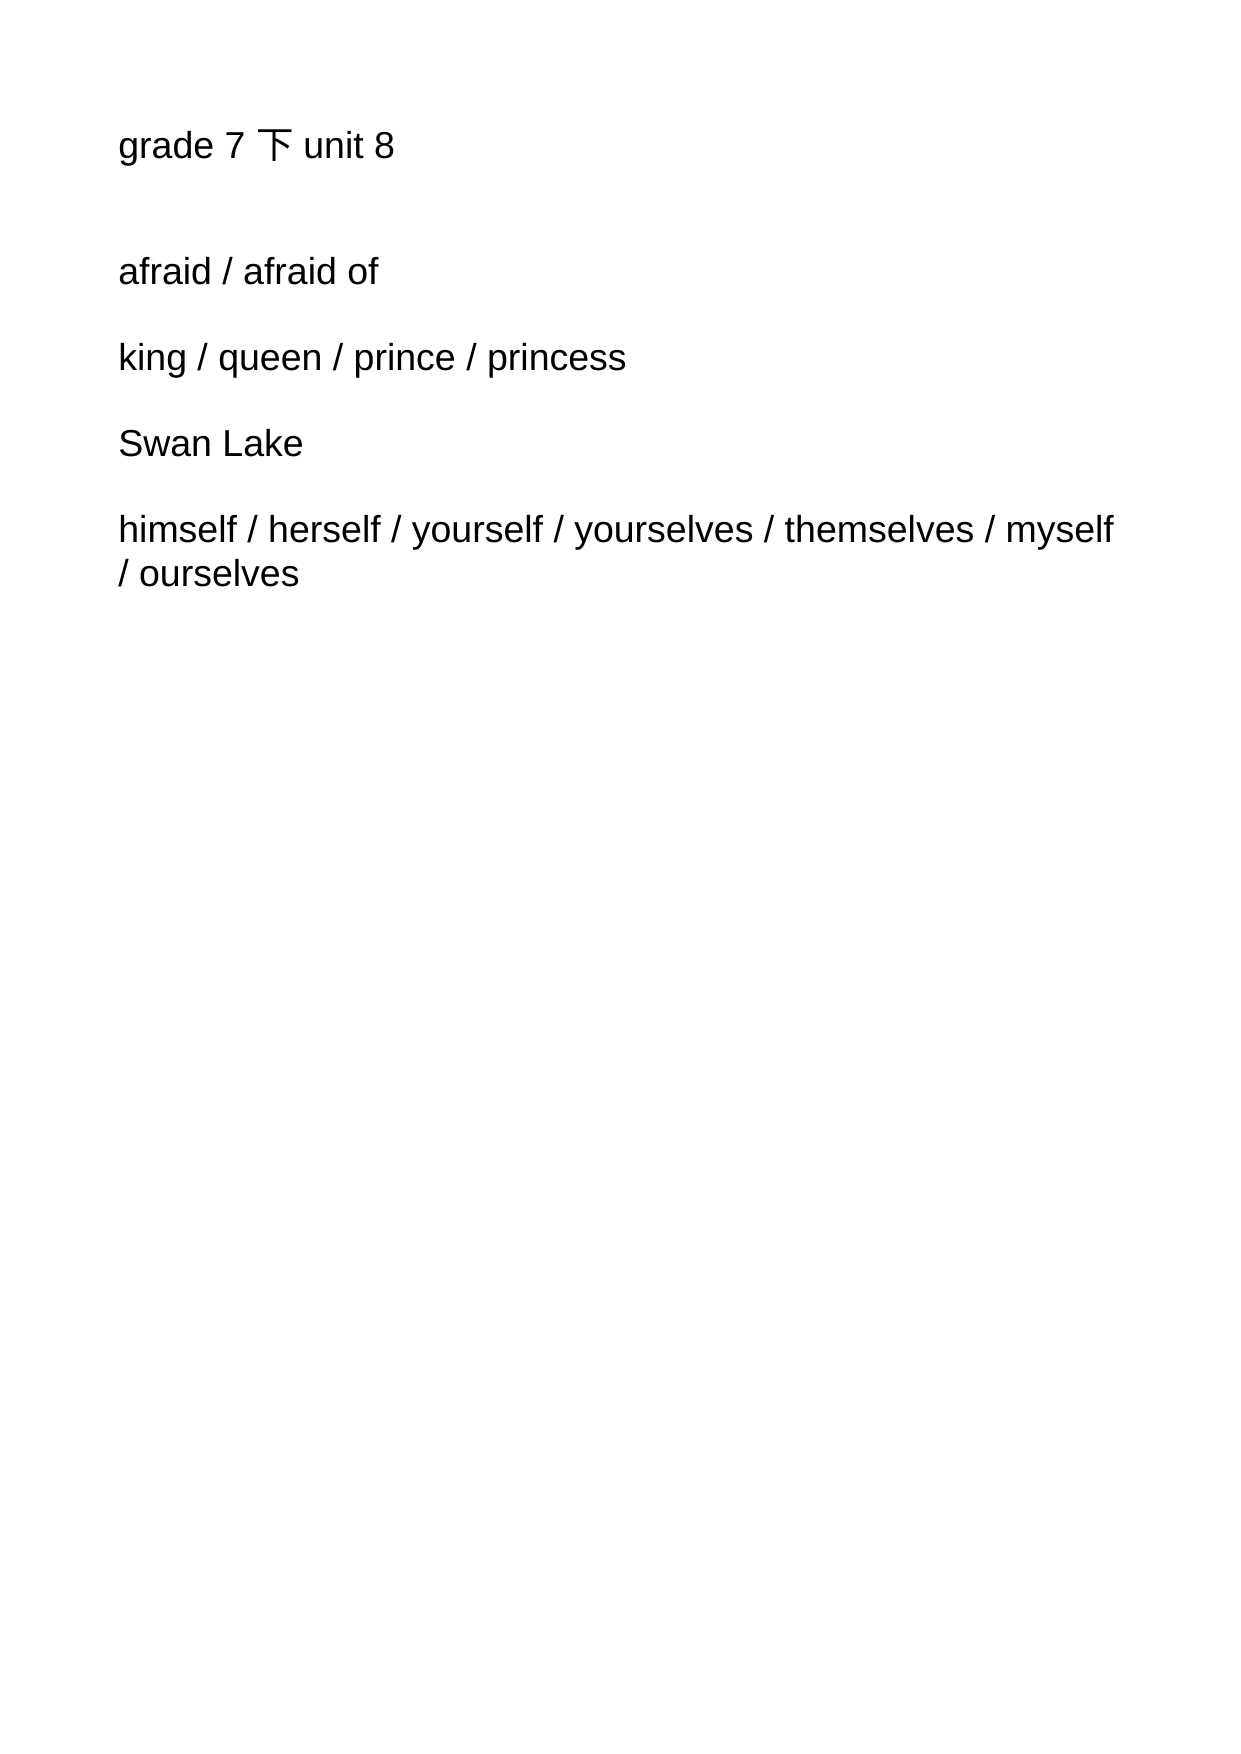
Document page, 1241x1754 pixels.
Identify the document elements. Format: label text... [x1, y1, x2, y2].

text afraid / afraid of [118, 249, 1122, 292]
text grade 7 下 unit 8 [118, 118, 1122, 169]
text himself / herself / yourself / yourselves / themselves / myself / ourselves [118, 508, 1122, 594]
text Swan Lake [118, 421, 1122, 464]
text king / queen / prince / princess [118, 335, 1122, 378]
